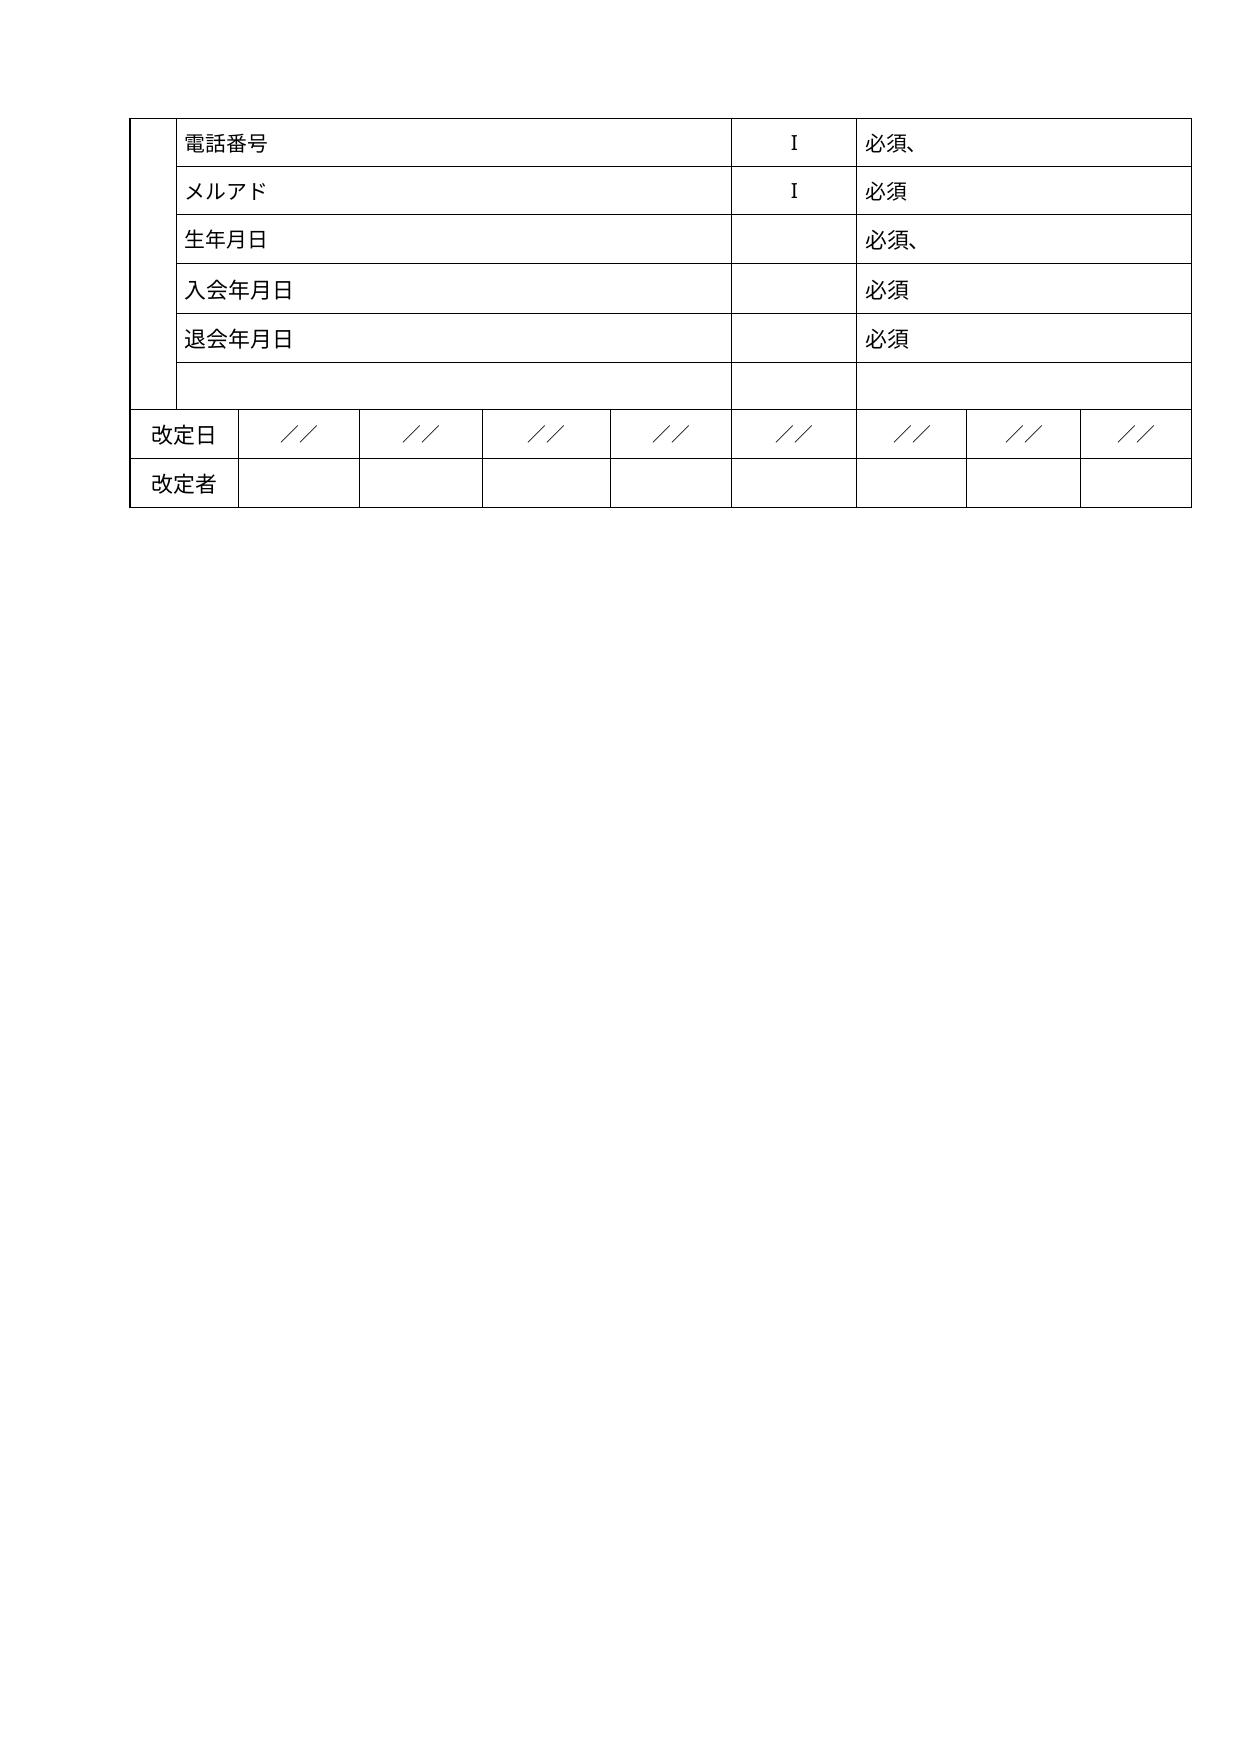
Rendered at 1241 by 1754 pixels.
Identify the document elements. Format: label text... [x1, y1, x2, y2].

table_cell [611, 459, 731, 507]
table_cell 生年月日 [177, 215, 731, 263]
table_cell 必須 [857, 314, 1191, 362]
table_cell 必須 [857, 167, 1191, 214]
table_cell 入会年月日 [177, 264, 731, 313]
table_cell ／／ [483, 410, 610, 458]
table_cell 必須 [857, 264, 1191, 313]
table_cell ／／ [857, 410, 966, 458]
table_cell ／／ [239, 410, 359, 458]
table_cell [967, 459, 1080, 507]
table_cell ／／ [611, 410, 731, 458]
table_cell [857, 363, 1191, 408]
table_cell 必須、 [857, 119, 1191, 166]
table_cell ／／ [732, 410, 856, 458]
table_cell [360, 459, 482, 507]
table_cell [732, 314, 856, 362]
table_cell 電話番号 [177, 119, 731, 166]
table_cell I [732, 167, 856, 214]
table_cell 改定者 [131, 459, 238, 507]
table_cell [857, 459, 966, 507]
table_cell ／／ [967, 410, 1080, 458]
table_cell [483, 459, 610, 507]
table_cell [732, 215, 856, 263]
table_cell メルアド [177, 167, 731, 214]
table_cell [732, 264, 856, 313]
table_cell 必須、 [857, 215, 1191, 263]
table_cell [177, 363, 731, 408]
table_cell I [732, 119, 856, 166]
table_cell [239, 459, 359, 507]
table_cell [732, 459, 856, 507]
table_cell 改定日 [131, 410, 238, 458]
table_cell ／／ [360, 410, 482, 458]
table_cell 退会年月日 [177, 314, 731, 362]
table_cell [1081, 459, 1191, 507]
table_cell [732, 363, 856, 408]
table_cell ／／ [1081, 410, 1191, 458]
